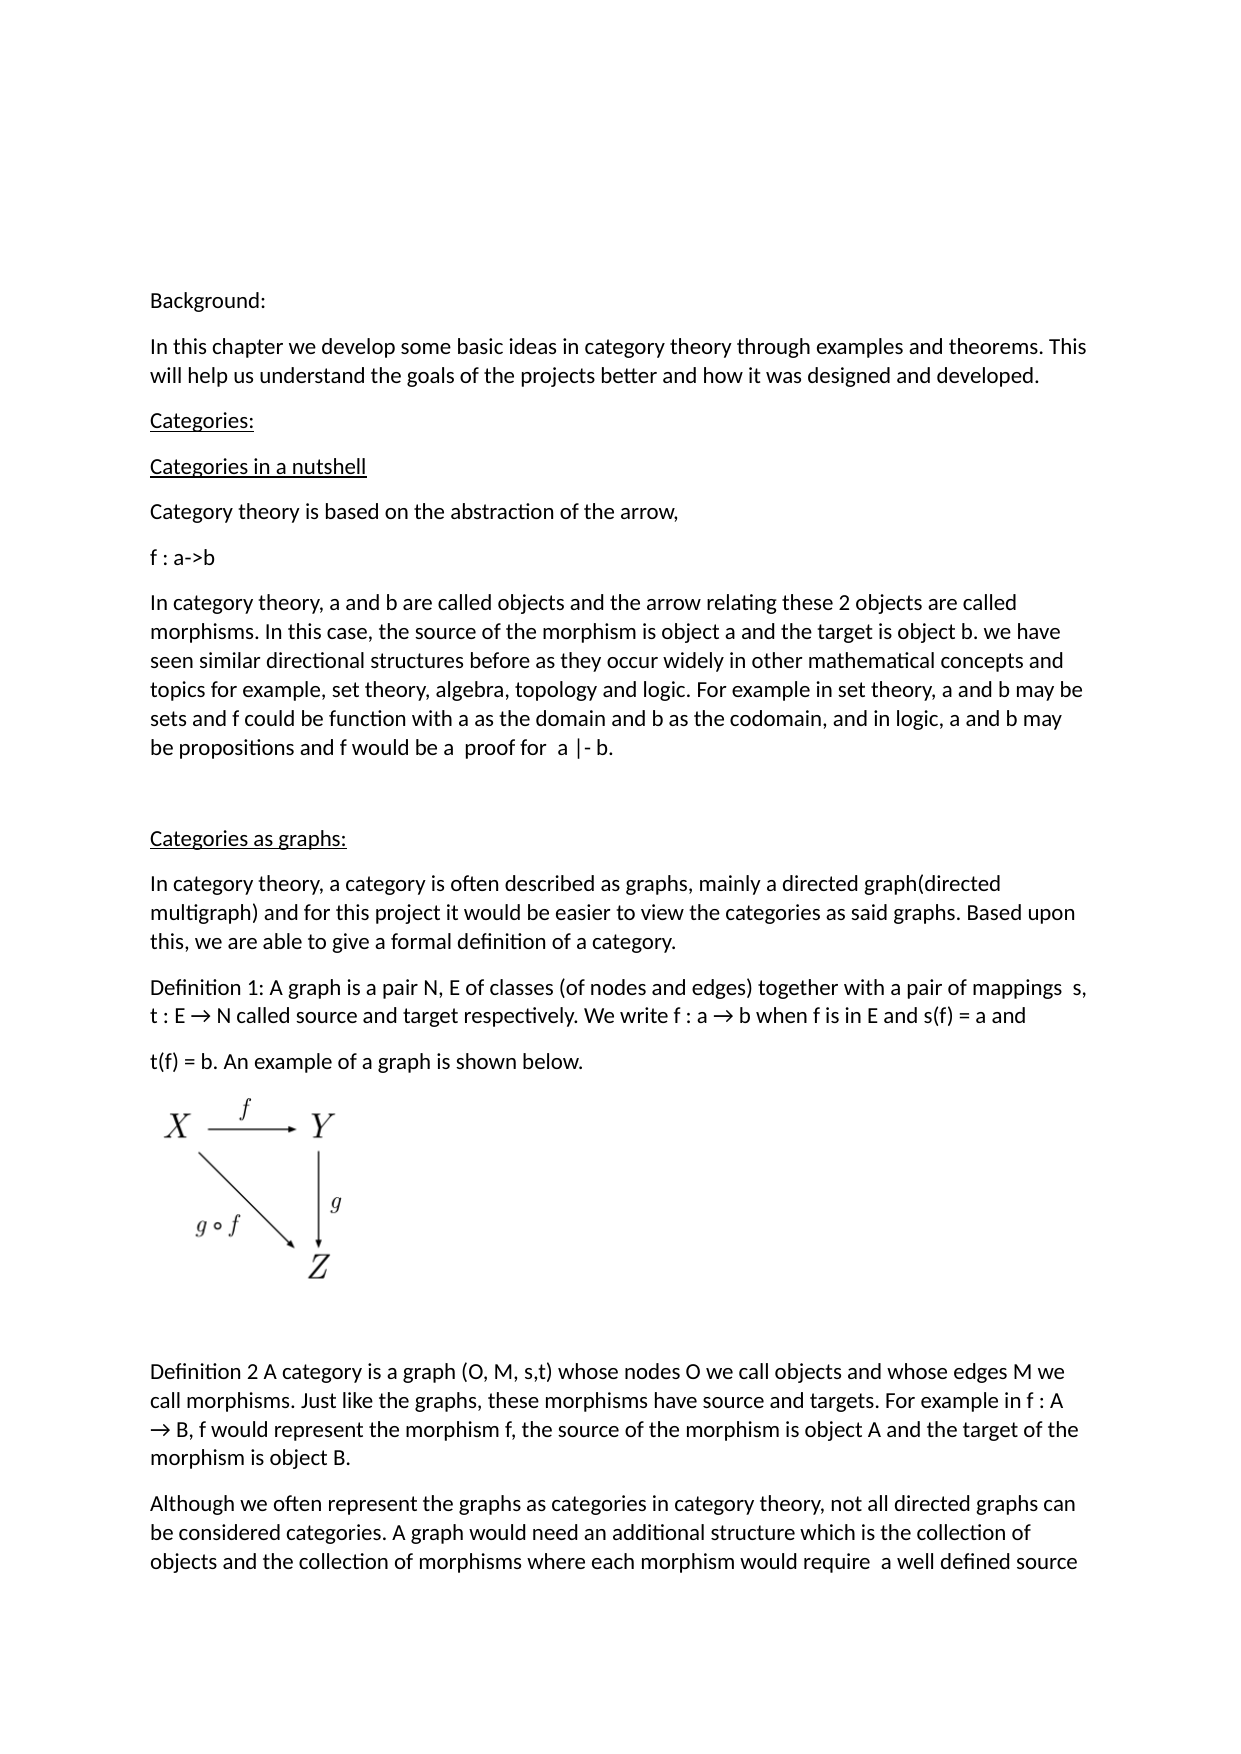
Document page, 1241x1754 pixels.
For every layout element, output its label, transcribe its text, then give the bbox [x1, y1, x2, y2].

text In category theory, a category is often described as graphs, mainly a directed graph(directed multigraph) and for this project it would be easier to view the categories as said graphs. Based upon this, we are able to give a formal definition of a category. [150, 869, 1090, 955]
text Category theory is based on the abstraction of the arrow, [150, 497, 1090, 526]
text f : a->b [150, 543, 1090, 571]
text t(f) = b. An example of a graph is shown below. [150, 1047, 1090, 1075]
text Definition 2 A category is a graph (O, M, s,t) whose nodes O we call objects and whose edges M we call morphisms. Just like the graphs, these morphisms have source and targets. For example in f : A → B, f would represent the morphism f, the source of the morphism is object A and the target of the morphism is object B. [150, 1357, 1090, 1472]
text Definition 1: A graph is a pair N, E of classes (of nodes and edges) together with a pair of mappings s, t : E → N called source and target respectively. We write f : a → b when f is in E and s(f) = a and [150, 973, 1090, 1029]
text In category theory, a and b are called objects and the arrow relating these 2 objects are called morphisms. In this case, the source of the morphism is object a and the target is object b. we have seen similar directional structures before as they occur widely in other mathematical concepts and topics for example, set theory, algebra, topology and logic. For example in set theory, a and b may be sets and f could be function with a as the domain and b as the codomain, and in logic, a and b may be propositions and f would be a proof for a |- b. [150, 588, 1090, 761]
text Background: [150, 287, 1090, 314]
text Categories: [150, 406, 1090, 434]
text Although we often represent the graphs as categories in category theory, not all directed graphs can be considered categories. A graph would need an additional structure which is the collection of objects and the collection of morphisms where each morphism would require a well defined source [150, 1489, 1090, 1575]
text In this chapter we develop some basic ideas in category theory through examples and theorems. This will help us understand the goals of the projects better and how it was designed and developed. [150, 332, 1090, 389]
text Categories as graphs: [150, 824, 1090, 852]
text Categories in a nutshell [150, 452, 1090, 480]
